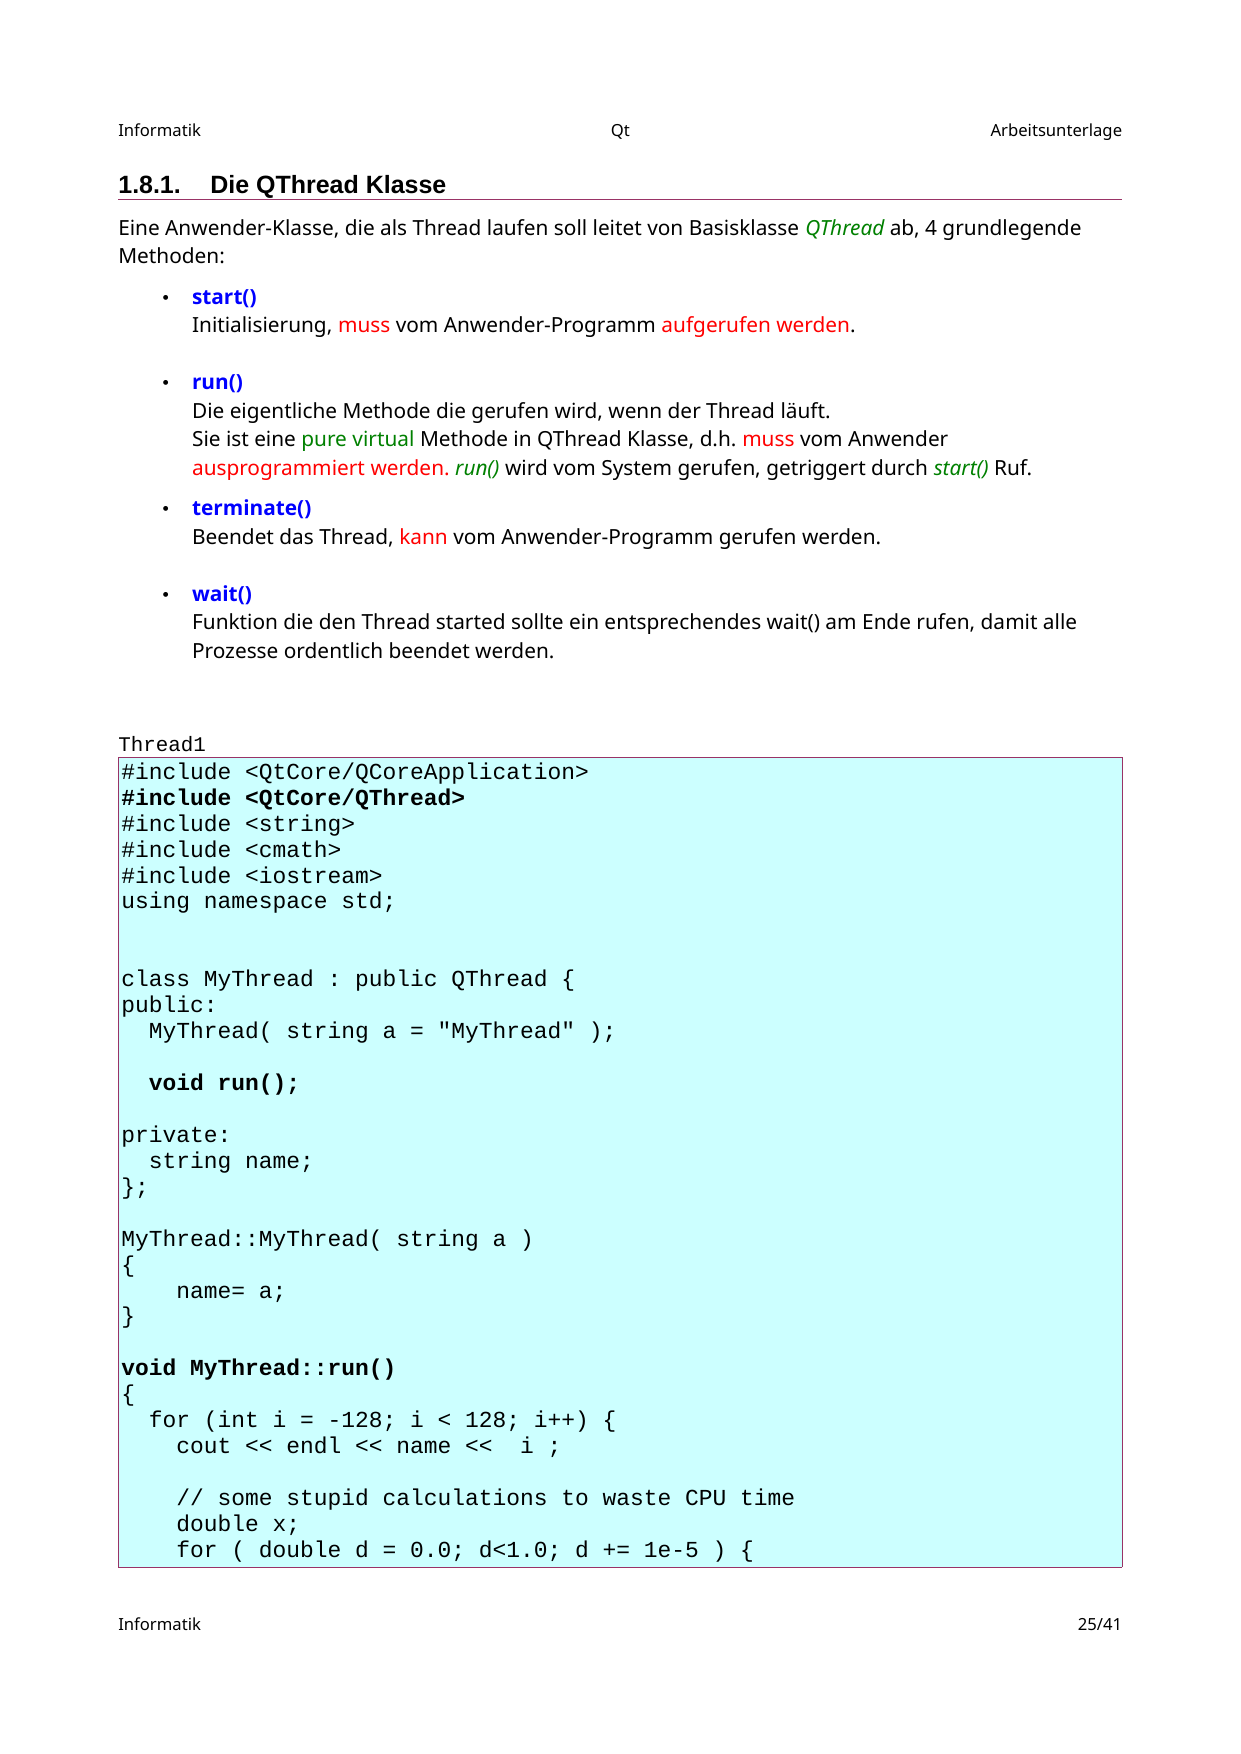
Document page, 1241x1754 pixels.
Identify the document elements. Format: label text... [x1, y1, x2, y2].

text private: [119, 1120, 1122, 1146]
text Thread1 [118, 733, 1122, 757]
text MyThread::MyThread( string a ) [119, 1224, 1122, 1250]
text string name; [119, 1146, 1122, 1172]
text #include <QtCore/QThread> [119, 783, 1122, 809]
list terminate() Beendet das Thread, kann vom Anwender-Programm gerufen werden. [162, 493, 1122, 579]
text public: [119, 991, 1122, 1017]
list start() Initialisierung, muss vom Anwender-Programm aufgerufen werden. [162, 282, 1122, 367]
text MyThread( string a = "MyThread" ); [119, 1017, 1122, 1042]
text #include <iostream> [119, 861, 1122, 887]
text Eine Anwender-Klasse, die als Thread laufen soll leitet von Basisklasse QThread ab, 4 grundlegende Methoden: [118, 213, 1122, 269]
text for (int i = -128; i < 128; i++) { [119, 1406, 1122, 1432]
text cout << endl << name << i ; [119, 1432, 1122, 1457]
text }; [119, 1172, 1122, 1198]
text for ( double d = 0.0; d<1.0; d += 1e-5 ) { [119, 1535, 1122, 1567]
text using namespace std; [119, 887, 1122, 913]
text { [119, 1250, 1122, 1276]
list run() Die eigentliche Methode die gerufen wird, wenn der Thread läuft. Sie ist eine pure virtual Methode in QThread Klasse, d.h. muss vom Anwender ausprogrammiert werden. run() wird vom System gerufen, getriggert durch start() Ruf. [162, 367, 1122, 481]
text void run(); [119, 1068, 1122, 1094]
text // some stupid calculations to waste CPU time [119, 1483, 1122, 1509]
subtitle Die QThread Klasse [118, 170, 1122, 199]
text #include <string> [119, 809, 1122, 835]
text class MyThread : public QThread { [119, 965, 1122, 991]
text } [119, 1302, 1122, 1328]
text #include <cmath> [119, 835, 1122, 861]
text { [119, 1380, 1122, 1406]
text name= a; [119, 1276, 1122, 1302]
text void MyThread::run() [119, 1354, 1122, 1380]
text double x; [119, 1509, 1122, 1535]
list wait() Funktion die den Thread started sollte ein entsprechendes wait() am Ende rufen, damit alle Prozesse ordentlich beendet werden. [162, 579, 1122, 664]
text #include <QtCore/QCoreApplication> [119, 758, 1122, 783]
